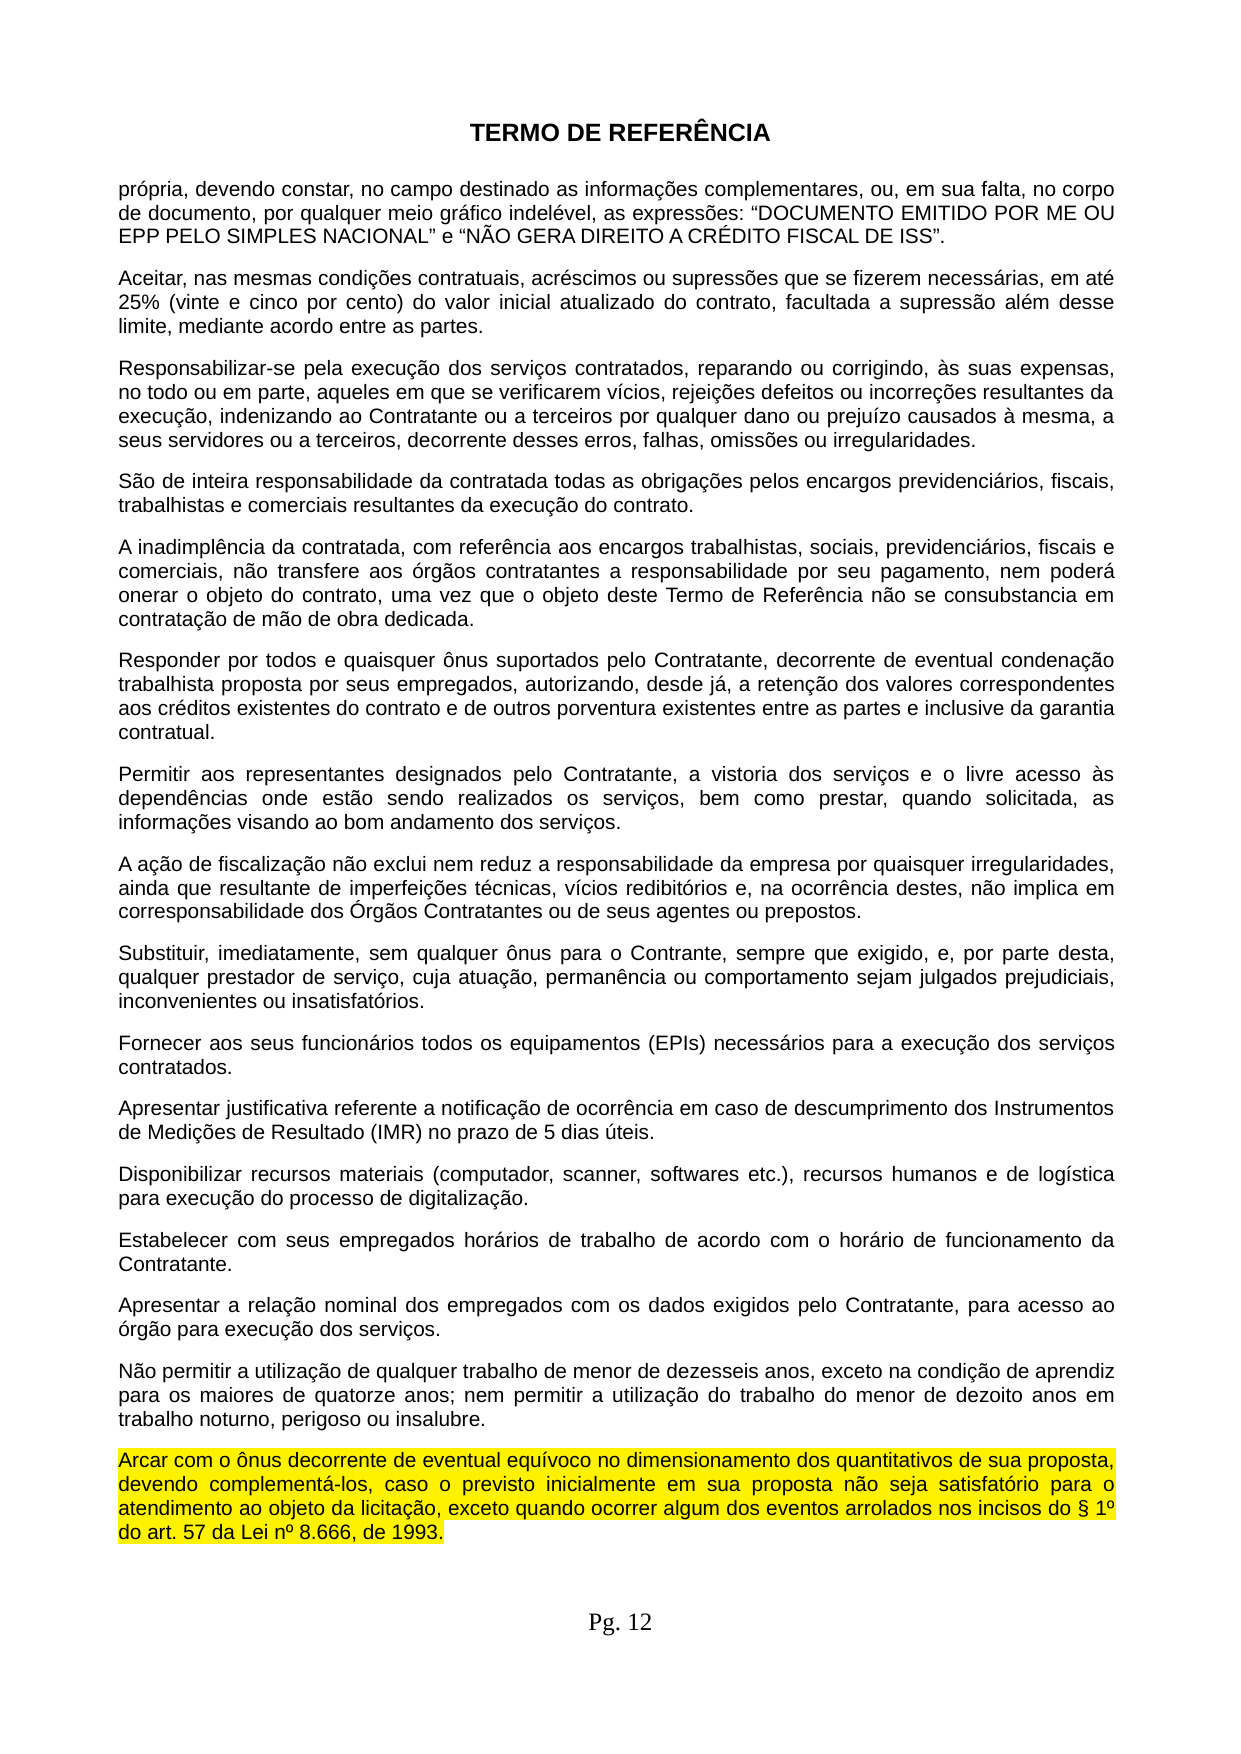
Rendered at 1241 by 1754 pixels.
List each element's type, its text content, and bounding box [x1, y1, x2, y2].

text Responder por todos e quaisquer ônus suportados pelo Contratante, decorrente de eventual condenação trabalhista proposta por seus empregados, autorizando, desde já, a retenção dos valores correspondentes aos créditos existentes do contrato e de outros porventura existentes entre as partes e inclusive da garantia contratual. [118, 648, 1116, 744]
text A inadimplência da contratada, com referência aos encargos trabalhistas, sociais, previdenciários, fiscais e comerciais, não transfere aos órgãos contratantes a responsabilidade por seu pagamento, nem poderá onerar o objeto do contrato, uma vez que o objeto deste Termo de Referência não se consubstancia em contratação de mão de obra dedicada. [118, 535, 1116, 631]
text A ação de fiscalização não exclui nem reduz a responsabilidade da empresa por quaisquer irregularidades, ainda que resultante de imperfeições técnicas, vícios redibitórios e, na ocorrência destes, não implica em corresponsabilidade dos Órgãos Contratantes ou de seus agentes ou prepostos. [118, 851, 1116, 923]
text Responsabilizar-se pela execução dos serviços contratados, reparando ou corrigindo, às suas expensas, no todo ou em parte, aqueles em que se verificarem vícios, rejeições defeitos ou incorreções resultantes da execução, indenizando ao Contratante ou a terceiros por qualquer dano ou prejuízo causados à mesma, a seus servidores ou a terceiros, decorrente desses erros, falhas, omissões ou irregularidades. [118, 356, 1116, 451]
text Apresentar justificativa referente a notificação de ocorrência em caso de descumprimento dos Instrumentos de Medições de Resultado (IMR) no prazo de 5 dias úteis. [118, 1096, 1116, 1144]
text Aceitar, nas mesmas condições contratuais, acréscimos ou supressões que se fizerem necessárias, em até 25% (vinte e cinco por cento) do valor inicial atualizado do contrato, facultada a supressão além desse limite, mediante acordo entre as partes. [118, 266, 1116, 338]
text São de inteira responsabilidade da contratada todas as obrigações pelos encargos previdenciários, fiscais, trabalhistas e comerciais resultantes da execução do contrato. [118, 469, 1116, 517]
text Apresentar a relação nominal dos empregados com os dados exigidos pelo Contratante, para acesso ao órgão para execução dos serviços. [118, 1293, 1116, 1341]
text Fornecer aos seus funcionários todos os equipamentos (EPIs) necessários para a execução dos serviços contratados. [118, 1031, 1116, 1078]
text Não permitir a utilização de qualquer trabalho de menor de dezesseis anos, exceto na condição de aprendiz para os maiores de quatorze anos; nem permitir a utilização do trabalho do menor de dezoito anos em trabalho noturno, perigoso ou insalubre. [118, 1359, 1116, 1431]
text Permitir aos representantes designados pelo Contratante, a vistoria dos serviços e o livre acesso às dependências onde estão sendo realizados os serviços, bem como prestar, quando solicitada, as informações visando ao bom andamento dos serviços. [118, 762, 1116, 834]
text própria, devendo constar, no campo destinado as informações complementares, ou, em sua falta, no corpo de documento, por qualquer meio gráfico indelével, as expressões: “DOCUMENTO EMITIDO POR ME OU EPP PELO SIMPLES NACIONAL” e “NÃO GERA DIREITO A CRÉDITO FISCAL DE ISS”. [118, 176, 1116, 248]
text Disponibilizar recursos materiais (computador, scanner, softwares etc.), recursos humanos e de logística para execução do processo de digitalização. [118, 1162, 1116, 1210]
text Arcar com o ônus decorrente de eventual equívoco no dimensionamento dos quantitativos de sua proposta, devendo complementá-los, caso o previsto inicialmente em sua proposta não seja satisfatório para o atendimento ao objeto da licitação, exceto quando ocorrer algum dos eventos arrolados nos incisos do § 1º do art. 57 da Lei nº 8.666, de 1993. [118, 1448, 1116, 1544]
text Estabelecer com seus empregados horários de trabalho de acordo com o horário de funcionamento da Contratante. [118, 1227, 1116, 1275]
text Substituir, imediatamente, sem qualquer ônus para o Contrante, sempre que exigido, e, por parte desta, qualquer prestador de serviço, cuja atuação, permanência ou comportamento sejam julgados prejudiciais, inconvenientes ou insatisfatórios. [118, 941, 1116, 1013]
